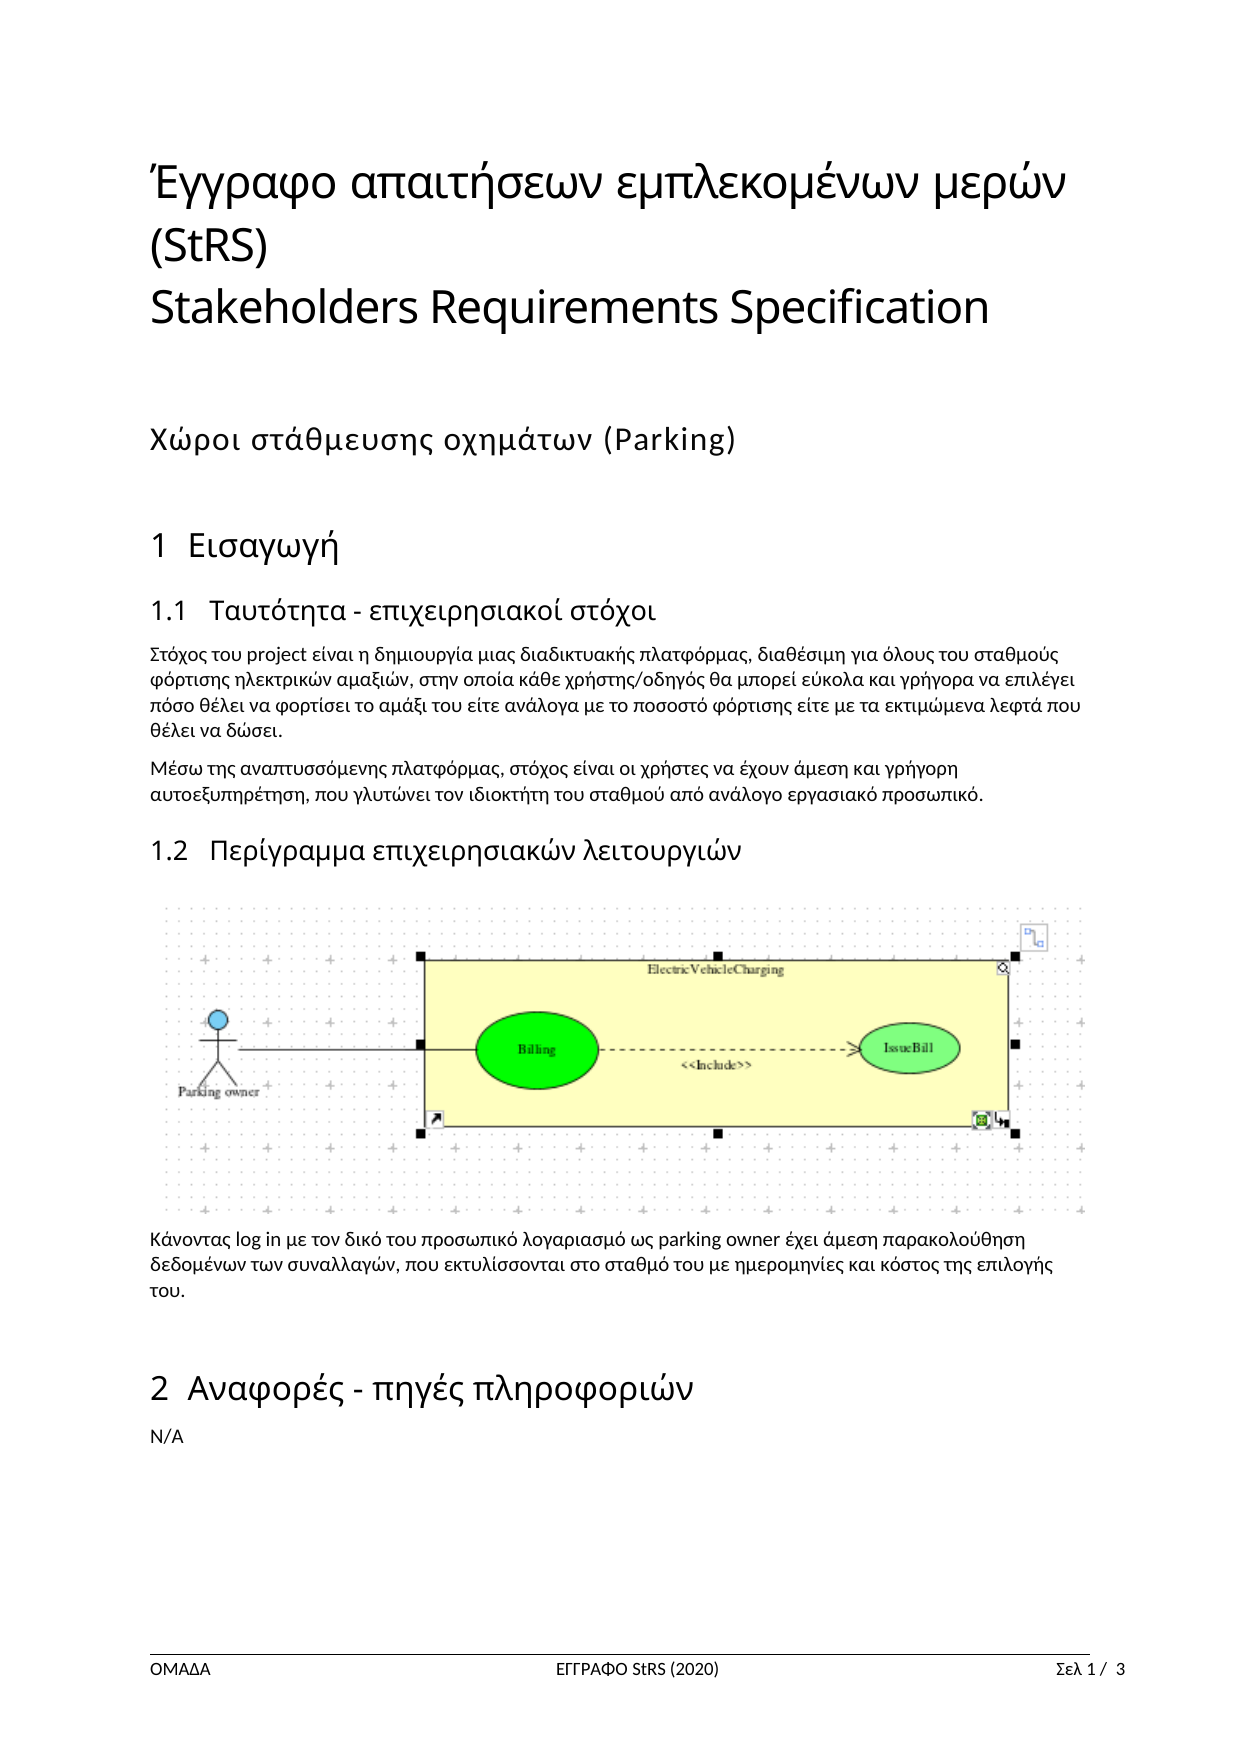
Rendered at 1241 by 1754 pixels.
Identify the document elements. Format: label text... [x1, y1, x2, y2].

text Στόχος του project είναι η δημιουργία μιας διαδικτυακής πλατφόρμας, διαθέσιμη για όλους του σταθμούς φόρτισης ηλεκτρικών αμαξιών, στην οποία κάθε χρήστης/οδηγός θα μπορεί εύκολα και γρήγορα να επιλέγει πόσο θέλει να φορτίσει το αμάξι του είτε ανάλογα με το ποσοστό φόρτισης είτε με τα εκτιμώμενα λεφτά που θέλει να δώσει. [150, 641, 1090, 743]
subtitle 1.1 Ταυτότητα - επιχειρησιακοί στόχοι [150, 592, 1090, 629]
text Κάνοντας log in με τον δικό του προσωπικό λογαριασμό ως parking owner έχει άμεση παρακολούθηση δεδομένων των συναλλαγών, που εκτυλίσσονται στο σταθμό του με ημερομηνίες και κόστος της επιλογής του. [150, 918, 1090, 1302]
title Έγγραφο απαιτήσεων εμπλεκομένων μερών (StRS) Stakeholders Requirements Specification [150, 150, 1090, 337]
subtitle 1.2 Περίγραμμα επιχειρησιακών λειτουργιών [150, 831, 1090, 868]
subtitle Αναφορές - πηγές πληροφοριών [150, 1365, 1090, 1410]
subtitle Χώροι στάθμευσης οχημάτων (Parking) [150, 418, 1090, 459]
picture [155, 906, 1085, 1214]
text Μέσω της αναπτυσσόμενης πλατφόρμας, στόχος είναι οι χρήστες να έχουν άμεση και γρήγορη αυτοεξυπηρέτηση, που γλυτώνει τον ιδιοκτήτη του σταθμού από ανάλογο εργασιακό προσωπικό. [150, 755, 1090, 806]
subtitle Εισαγωγή [150, 521, 1090, 567]
text N/A [150, 1423, 1090, 1448]
